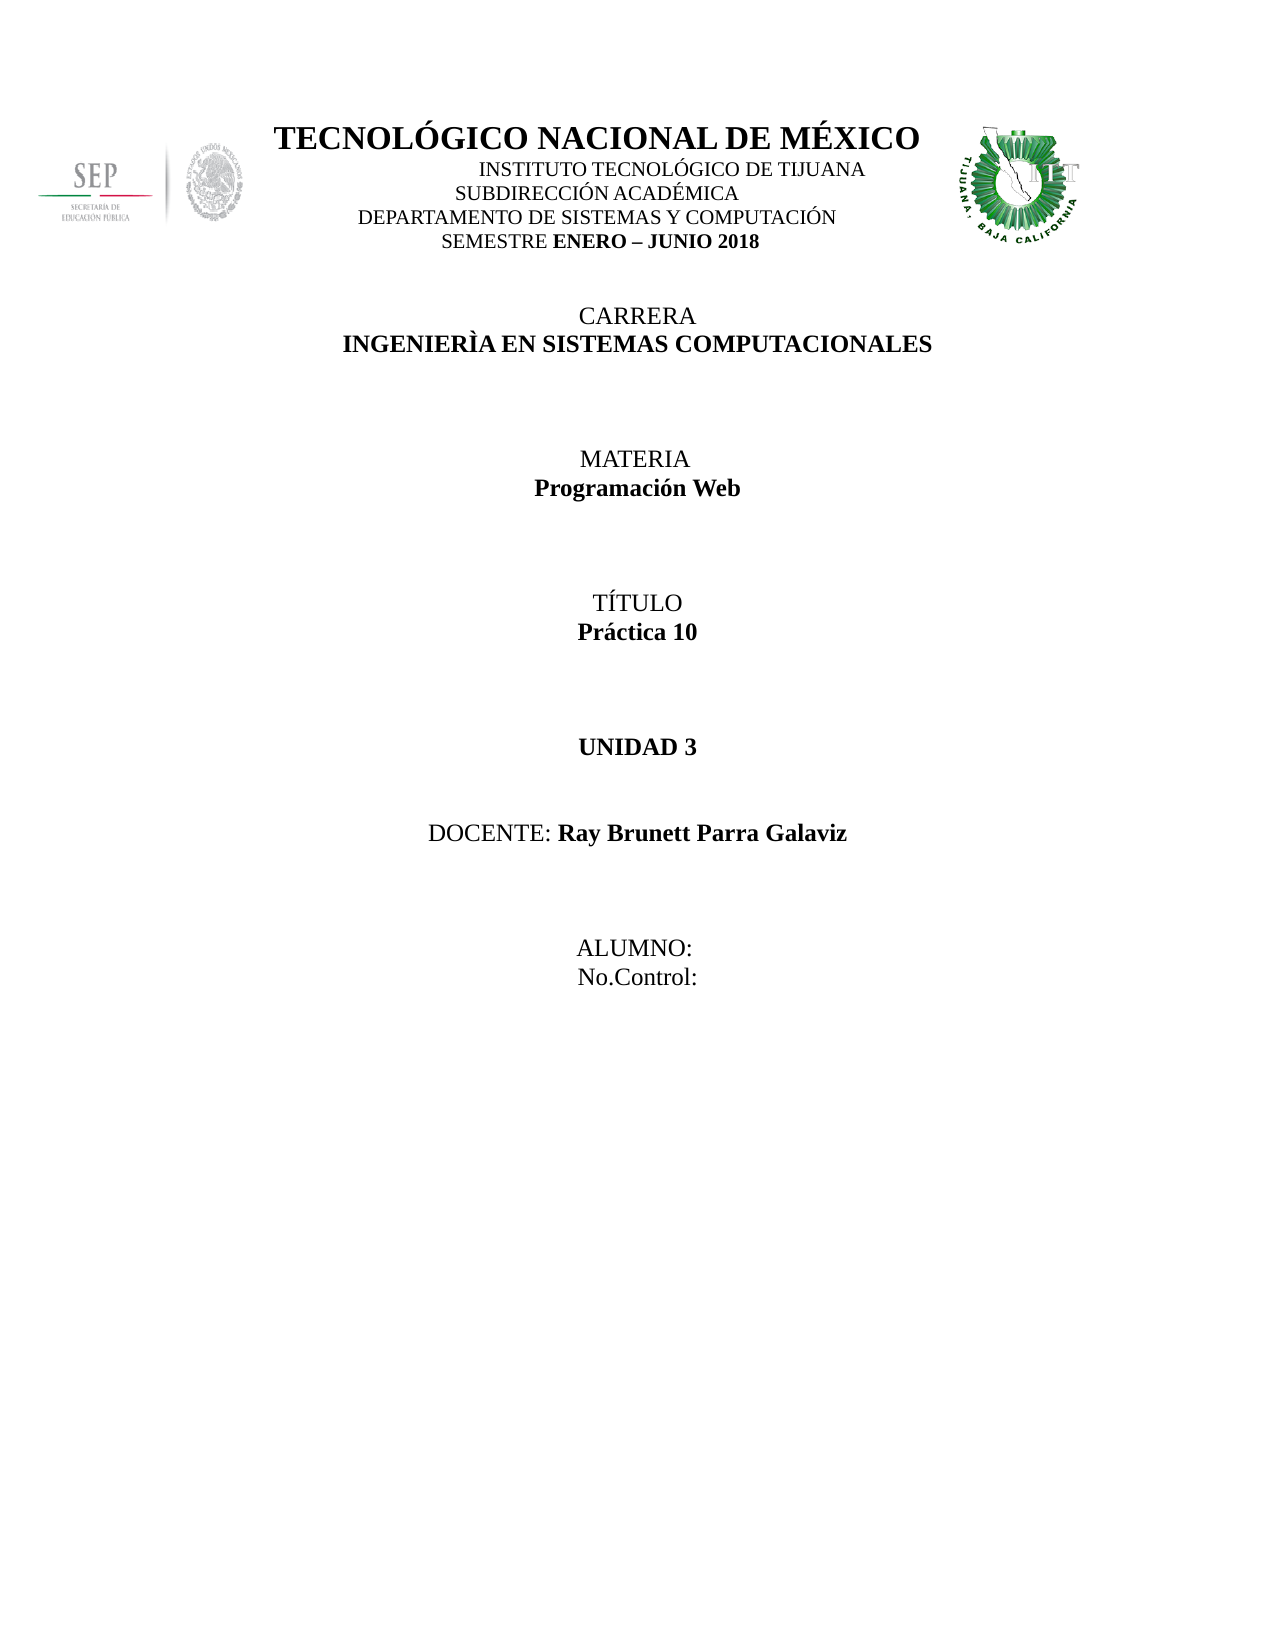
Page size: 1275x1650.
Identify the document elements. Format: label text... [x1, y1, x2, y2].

text ALUMNO: [118, 933, 1157, 962]
text TECNOLÓGICO NACIONAL DE MÉXICO [118, 118, 951, 156]
text INGENIERÌA EN SISTEMAS COMPUTACIONALES [118, 329, 1157, 358]
text Programación Web [118, 473, 1157, 502]
text UNIDAD 3 [118, 732, 1157, 761]
text No.Control: [118, 962, 1157, 991]
text TÍTULO [118, 588, 1157, 617]
text [1087, 118, 1157, 156]
text [1087, 181, 1157, 204]
subtitle [1087, 156, 1157, 181]
text SUBDIRECCIÓN ACADÉMICA [244, 181, 951, 204]
picture [36, 140, 244, 230]
subtitle MATERIA [118, 444, 1157, 473]
text Práctica 10 [118, 617, 1157, 646]
subtitle INSTITUTO TECNOLÓGICO DE TIJUANA [244, 156, 951, 181]
subtitle [1087, 204, 1157, 229]
subtitle CARRERA [118, 301, 1157, 329]
picture [951, 118, 1087, 252]
subtitle SEMESTRE ENERO – JUNIO 2018 [268, 229, 1157, 253]
text DOCENTE: Ray Brunett Parra Galaviz [118, 818, 1157, 847]
subtitle DEPARTAMENTO DE SISTEMAS Y COMPUTACIÓN [244, 204, 951, 229]
